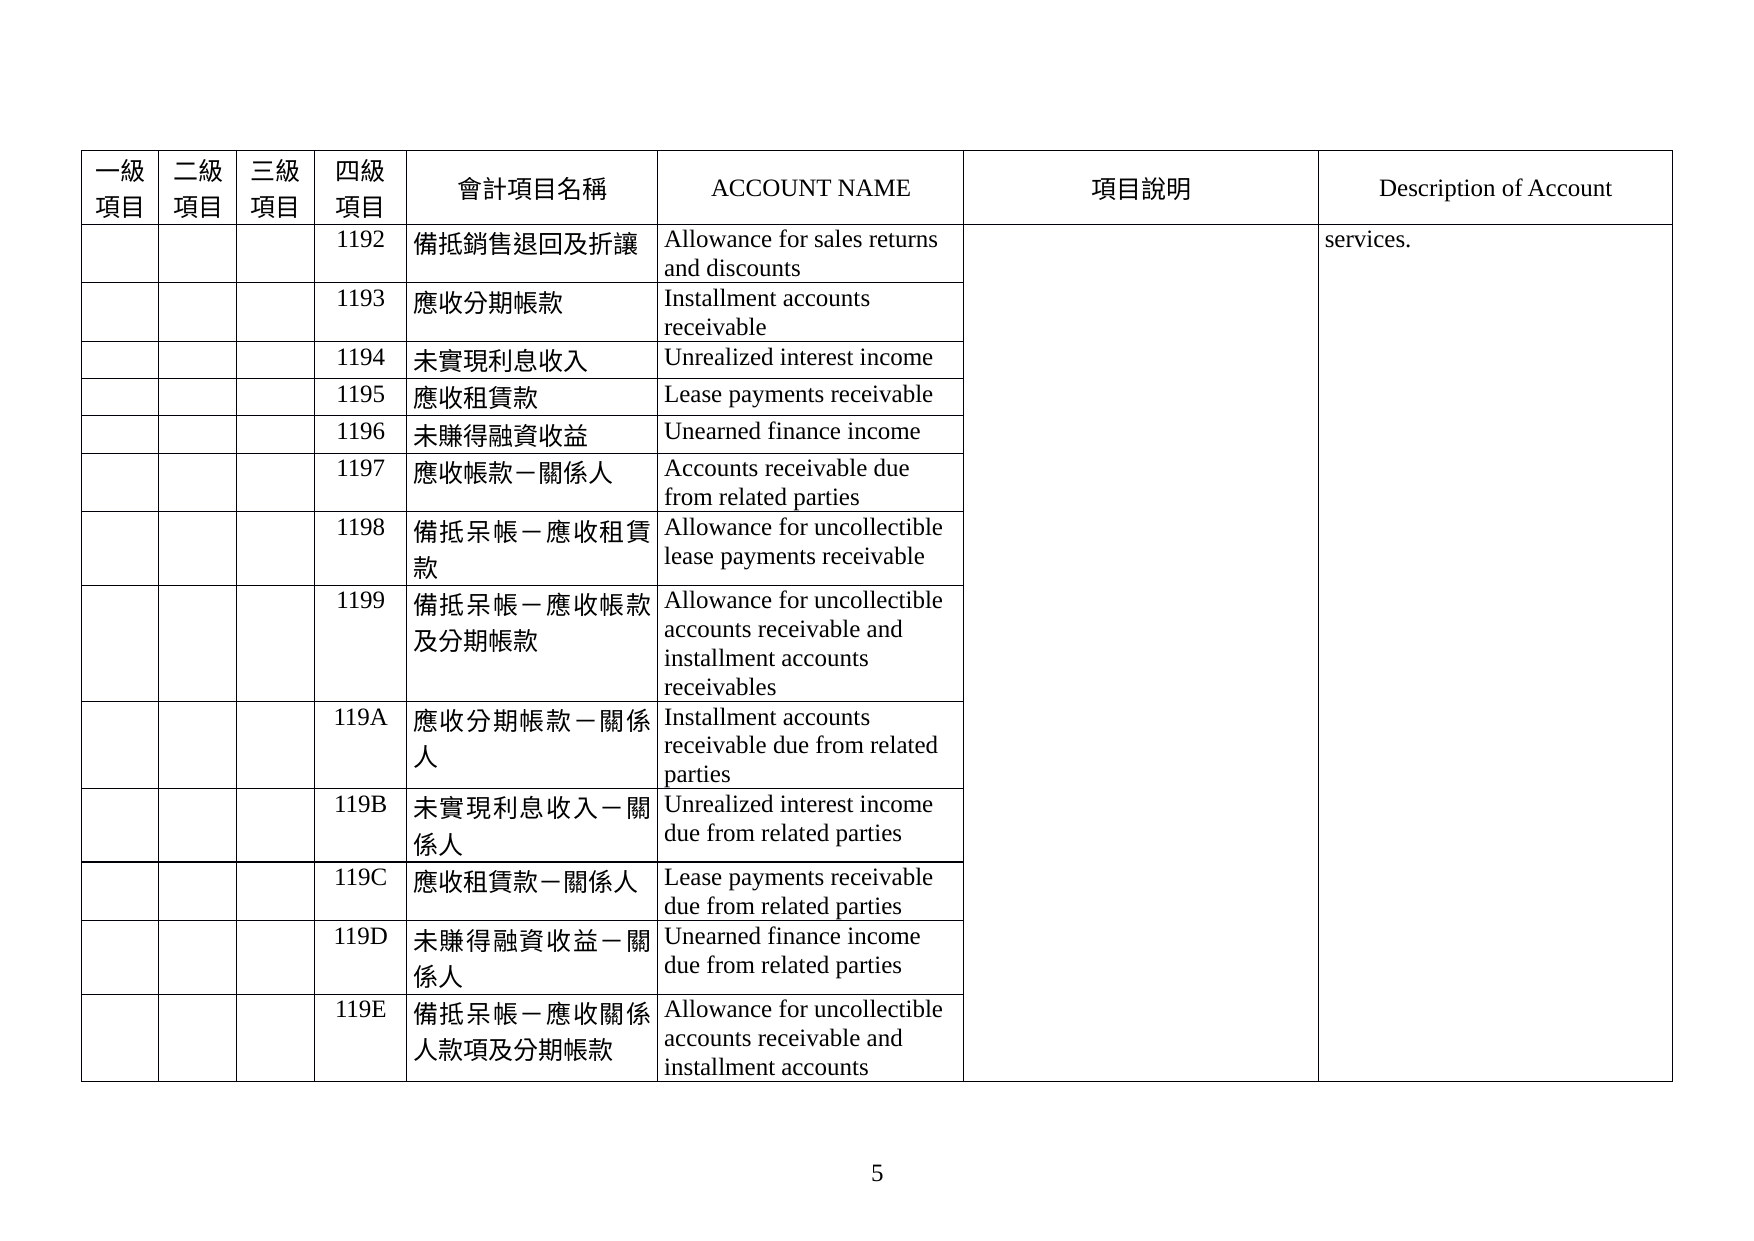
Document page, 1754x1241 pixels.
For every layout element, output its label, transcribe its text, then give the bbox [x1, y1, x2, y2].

table_cell [159, 702, 236, 788]
table_cell [237, 454, 314, 511]
table_cell [82, 283, 158, 341]
table_header 二級項目 [159, 151, 236, 223]
table_cell [237, 342, 314, 378]
table_cell 備抵呆帳－應收關係人款項及分期帳款 [407, 995, 657, 1081]
table_cell 未賺得融資收益－關係人 [407, 921, 657, 993]
table_cell 應收租賃款－關係人 [407, 863, 657, 920]
table_cell Installment accounts receivable [658, 283, 963, 341]
table_cell [159, 454, 236, 511]
table_header 項目說明 [964, 151, 1318, 223]
table_cell [237, 995, 314, 1081]
table_cell [82, 379, 158, 415]
table_cell 1192 [315, 225, 406, 282]
table_cell Unearned finance income due from related parties [658, 921, 963, 993]
table_cell [82, 225, 158, 282]
table_cell [82, 416, 158, 452]
table_cell [82, 789, 158, 861]
table_cell [82, 512, 158, 584]
table_header 會計項目名稱 [407, 151, 657, 223]
table_cell 備抵呆帳－應收租賃款 [407, 512, 657, 584]
table_cell 1197 [315, 454, 406, 511]
table_cell Accounts receivable due from related parties [658, 454, 963, 511]
table_cell 應收分期帳款 [407, 283, 657, 341]
table_cell [159, 342, 236, 378]
table_cell 1195 [315, 379, 406, 415]
table_cell [82, 454, 158, 511]
table_cell [82, 342, 158, 378]
table_cell Unrealized interest income [658, 342, 963, 378]
table_cell [237, 586, 314, 701]
table_cell 備抵銷售退回及折讓 [407, 225, 657, 282]
table_cell 未實現利息收入 [407, 342, 657, 378]
table_cell [82, 586, 158, 701]
table_cell 119C [315, 863, 406, 920]
table_cell [159, 863, 236, 920]
table_cell [237, 863, 314, 920]
table_cell Lease payments receivable [658, 379, 963, 415]
table_cell [159, 512, 236, 584]
table_cell [159, 789, 236, 861]
table_cell [82, 921, 158, 993]
table_cell services. [1319, 225, 1672, 1081]
table_cell Allowance for uncollectible accounts receivable and installment accounts receivables [658, 586, 963, 701]
table_cell [82, 702, 158, 788]
table_cell Installment accounts receivable due from related parties [658, 702, 963, 788]
table_cell 1193 [315, 283, 406, 341]
table_cell [237, 416, 314, 452]
table_cell [964, 225, 1318, 1081]
table_cell [159, 995, 236, 1081]
table_cell [159, 379, 236, 415]
table_cell [237, 283, 314, 341]
table_cell 應收帳款－關係人 [407, 454, 657, 511]
table_header 四級 項目 [315, 151, 406, 223]
table_header ACCOUNT NAME [658, 151, 963, 223]
table_cell 119E [315, 995, 406, 1081]
table_cell [237, 921, 314, 993]
table_cell [159, 586, 236, 701]
table_cell 119A [315, 702, 406, 788]
table_cell [159, 921, 236, 993]
table_cell [159, 225, 236, 282]
table_cell [237, 789, 314, 861]
table_cell Unrealized interest income due from related parties [658, 789, 963, 861]
table_cell 119B [315, 789, 406, 861]
table_cell [159, 416, 236, 452]
table_cell [237, 512, 314, 584]
table_cell [82, 995, 158, 1081]
table_cell [237, 225, 314, 282]
table_cell Allowance for uncollectible lease payments receivable [658, 512, 963, 584]
table_cell 1196 [315, 416, 406, 452]
table_cell 1198 [315, 512, 406, 584]
table_cell 119D [315, 921, 406, 993]
table_cell 備抵呆帳－應收帳款及分期帳款 [407, 586, 657, 701]
table_header Description of Account [1319, 151, 1672, 223]
table_cell 未實現利息收入－關係人 [407, 789, 657, 861]
table_header 一級項目 [82, 151, 158, 223]
table_cell 1199 [315, 586, 406, 701]
table_cell [237, 379, 314, 415]
table_cell [237, 702, 314, 788]
table_cell [82, 863, 158, 920]
table_header 三級項目 [237, 151, 314, 223]
table_cell 未賺得融資收益 [407, 416, 657, 452]
table_cell Allowance for uncollectible accounts receivable and installment accounts [658, 995, 963, 1081]
table_cell Lease payments receivable due from related parties [658, 863, 963, 920]
table_cell Allowance for sales returns and discounts [658, 225, 963, 282]
table_cell 應收租賃款 [407, 379, 657, 415]
table_cell [159, 283, 236, 341]
table_cell Unearned finance income [658, 416, 963, 452]
table_cell 應收分期帳款－關係人 [407, 702, 657, 788]
table_cell 1194 [315, 342, 406, 378]
